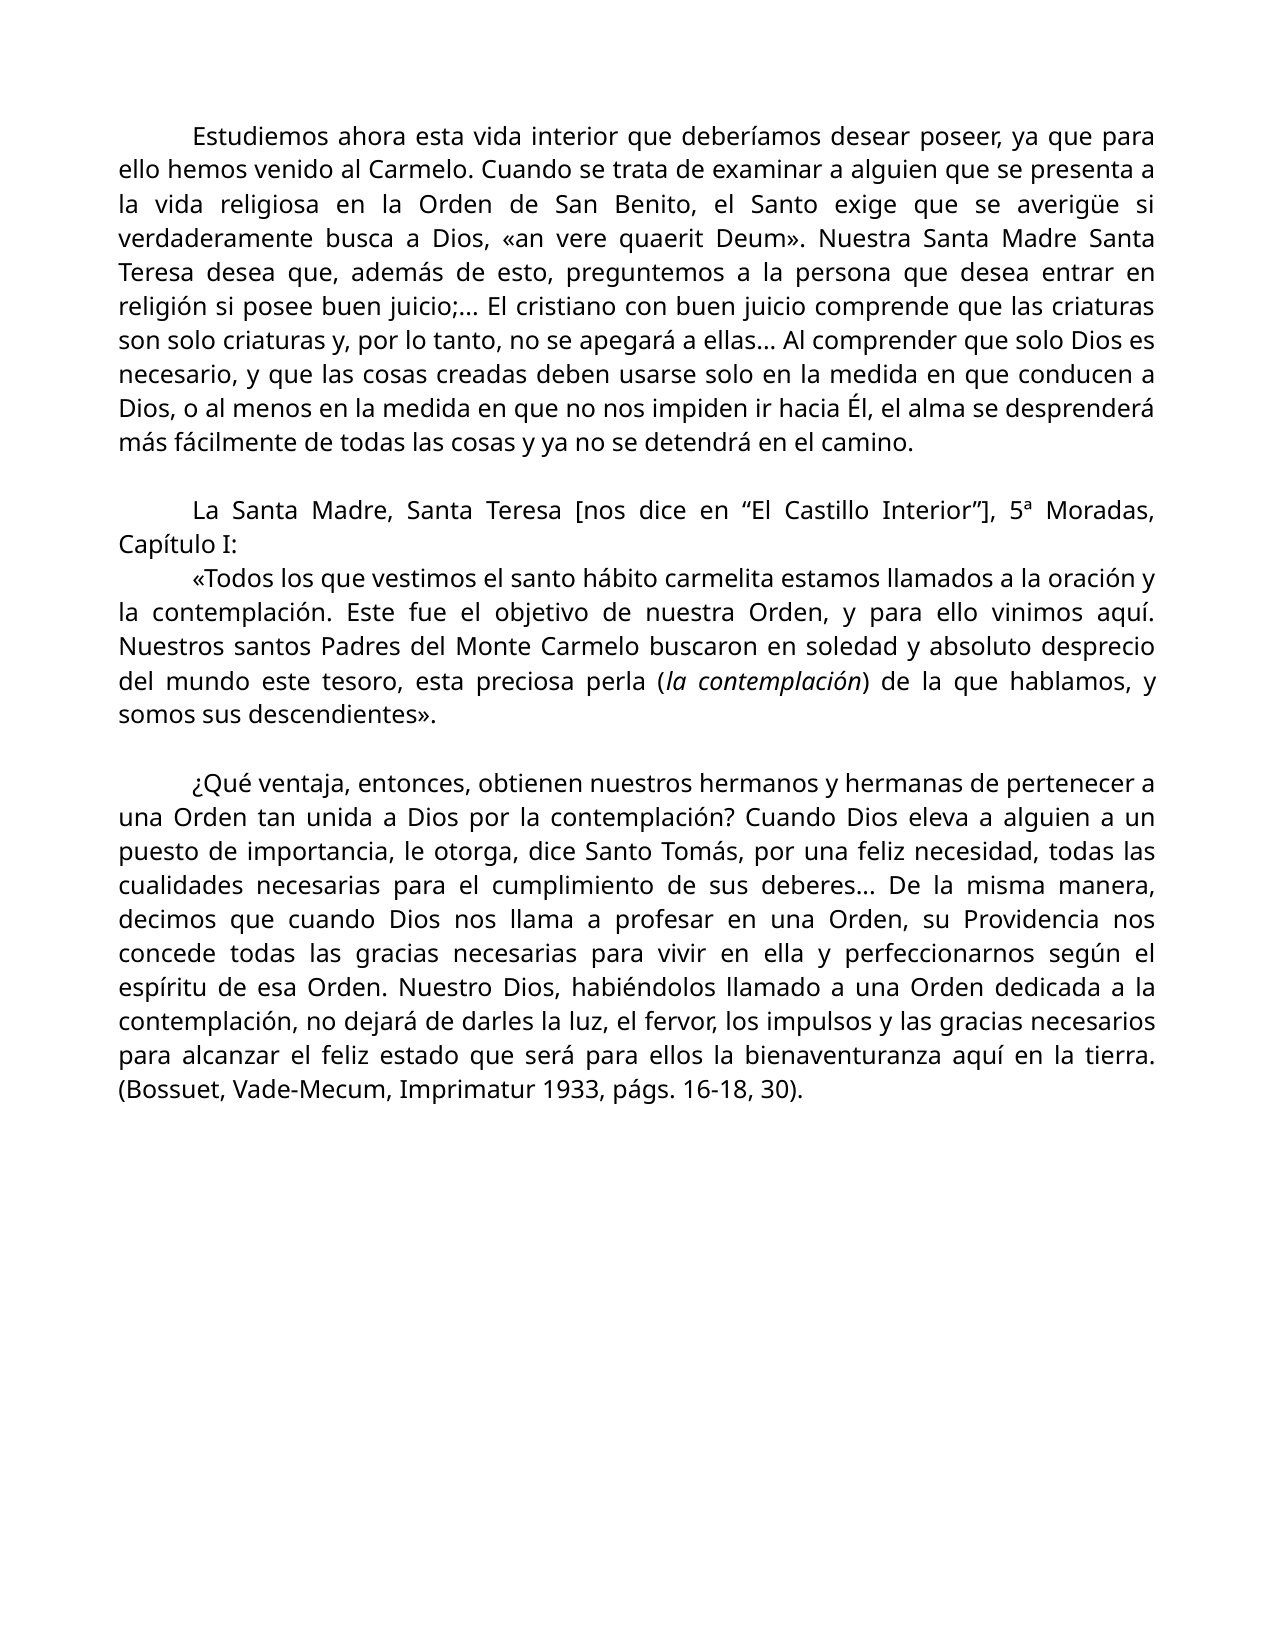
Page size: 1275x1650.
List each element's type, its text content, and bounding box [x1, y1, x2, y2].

text «Todos los que vestimos el santo hábito carmelita estamos llamados a la oración y la contemplación. Este fue el objetivo de nuestra Orden, y para ello vinimos aquí. Nuestros santos Padres del Monte Carmelo buscaron en soledad y absoluto desprecio del mundo este tesoro, esta preciosa perla (la contemplación) de la que hablamos, y somos sus descendientes». [118, 561, 1157, 731]
text ¿Qué ventaja, entonces, obtienen nuestros hermanos y hermanas de pertenecer a una Orden tan unida a Dios por la contemplación? Cuando Dios eleva a alguien a un puesto de importancia, le otorga, dice Santo Tomás, por una feliz necesidad, todas las cualidades necesarias para el cumplimiento de sus deberes... De la misma manera, decimos que cuando Dios nos llama a profesar en una Orden, su Providencia nos concede todas las gracias necesarias para vivir en ella y perfeccionarnos según el espíritu de esa Orden. Nuestro Dios, habiéndolos llamado a una Orden dedicada a la contemplación, no dejará de darles la luz, el fervor, los impulsos y las gracias necesarios para alcanzar el feliz estado que será para ellos la bienaventuranza aquí en la tierra. (Bossuet, Vade-Mecum, Imprimatur 1933, págs. 16-18, 30). [118, 765, 1157, 1106]
text La Santa Madre, Santa Teresa [nos dice en “El Castillo Interior”], 5ª Moradas, Capítulo I: [118, 493, 1157, 561]
text Estudiemos ahora esta vida interior que deberíamos desear poseer, ya que para ello hemos venido al Carmelo. Cuando se trata de examinar a alguien que se presenta a la vida religiosa en la Orden de San Benito, el Santo exige que se averigüe si verdaderamente busca a Dios, «an vere quaerit Deum». Nuestra Santa Madre Santa Teresa desea que, además de esto, preguntemos a la persona que desea entrar en religión si posee buen juicio;... El cristiano con buen juicio comprende que las criaturas son solo criaturas y, por lo tanto, no se apegará a ellas... Al comprender que solo Dios es necesario, y que las cosas creadas deben usarse solo en la medida en que conducen a Dios, o al menos en la medida en que no nos impiden ir hacia Él, el alma se desprenderá más fácilmente de todas las cosas y ya no se detendrá en el camino. [118, 118, 1157, 459]
